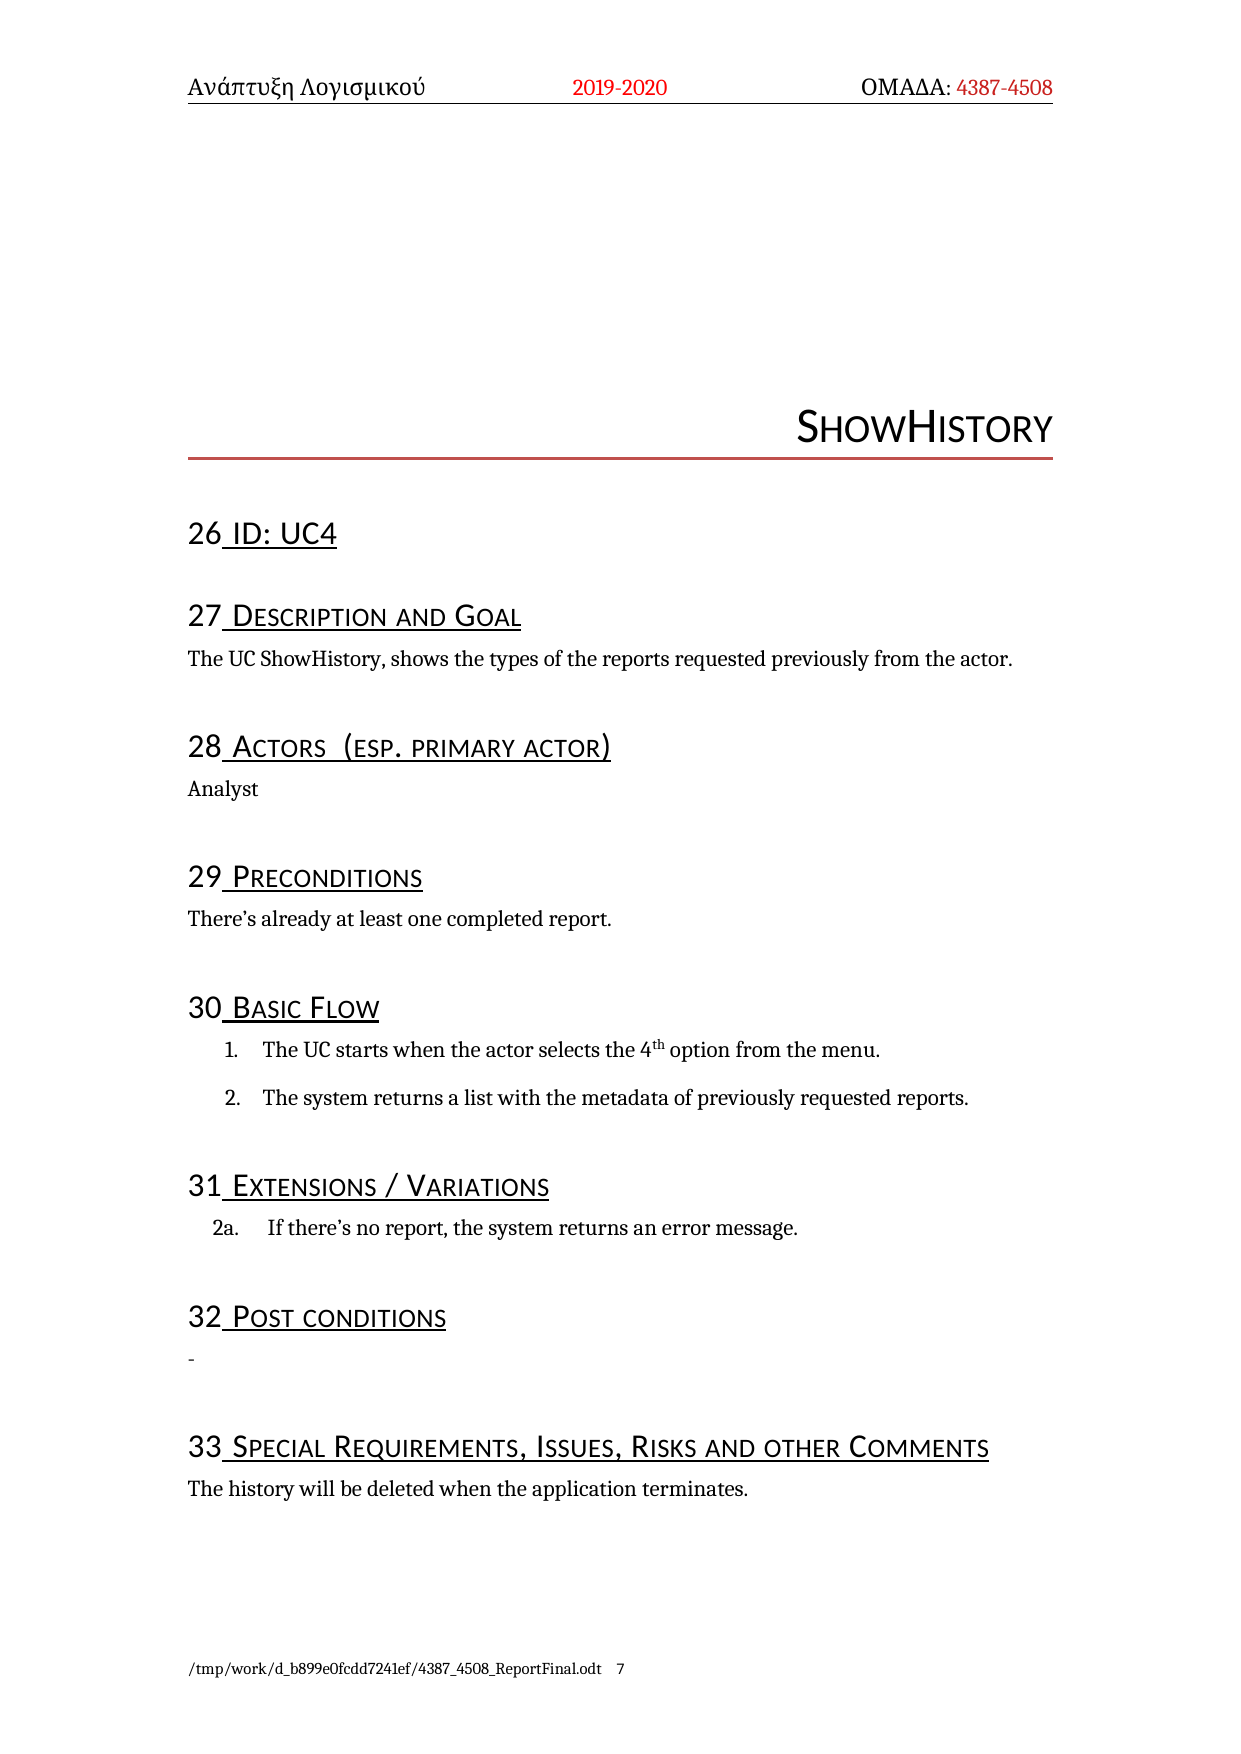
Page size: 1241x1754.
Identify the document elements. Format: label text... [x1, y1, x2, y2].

subtitle Extensions / Variations [187, 1164, 1053, 1205]
list The system returns a list with the metadata of previously requested reports. [225, 1085, 1053, 1111]
subtitle Special Requirements, Issues, Risks and other Comments [187, 1425, 1053, 1466]
text The UC ShowHistory, shows the types of the reports requested previously from the actor. [187, 645, 1053, 672]
text 2a. If there’s no report, the system returns an error message. [187, 1215, 1053, 1242]
subtitle Preconditions [187, 855, 1053, 896]
text The history will be deleted when the application terminates. [187, 1476, 1053, 1502]
title ShowHistory [187, 394, 1053, 460]
text There’s already at least one completed report. [187, 906, 1053, 932]
subtitle Description and Goal [187, 594, 1053, 635]
text - [187, 1346, 1053, 1372]
subtitle ID: UC4 [187, 512, 1053, 553]
text Analyst [187, 776, 1053, 802]
subtitle Basic Flow [187, 986, 1053, 1026]
subtitle Actors (esp. primary actor) [187, 725, 1053, 766]
list The UC starts when the actor selects the 4th option from the menu. [225, 1037, 1053, 1063]
subtitle Post conditions [187, 1295, 1053, 1335]
